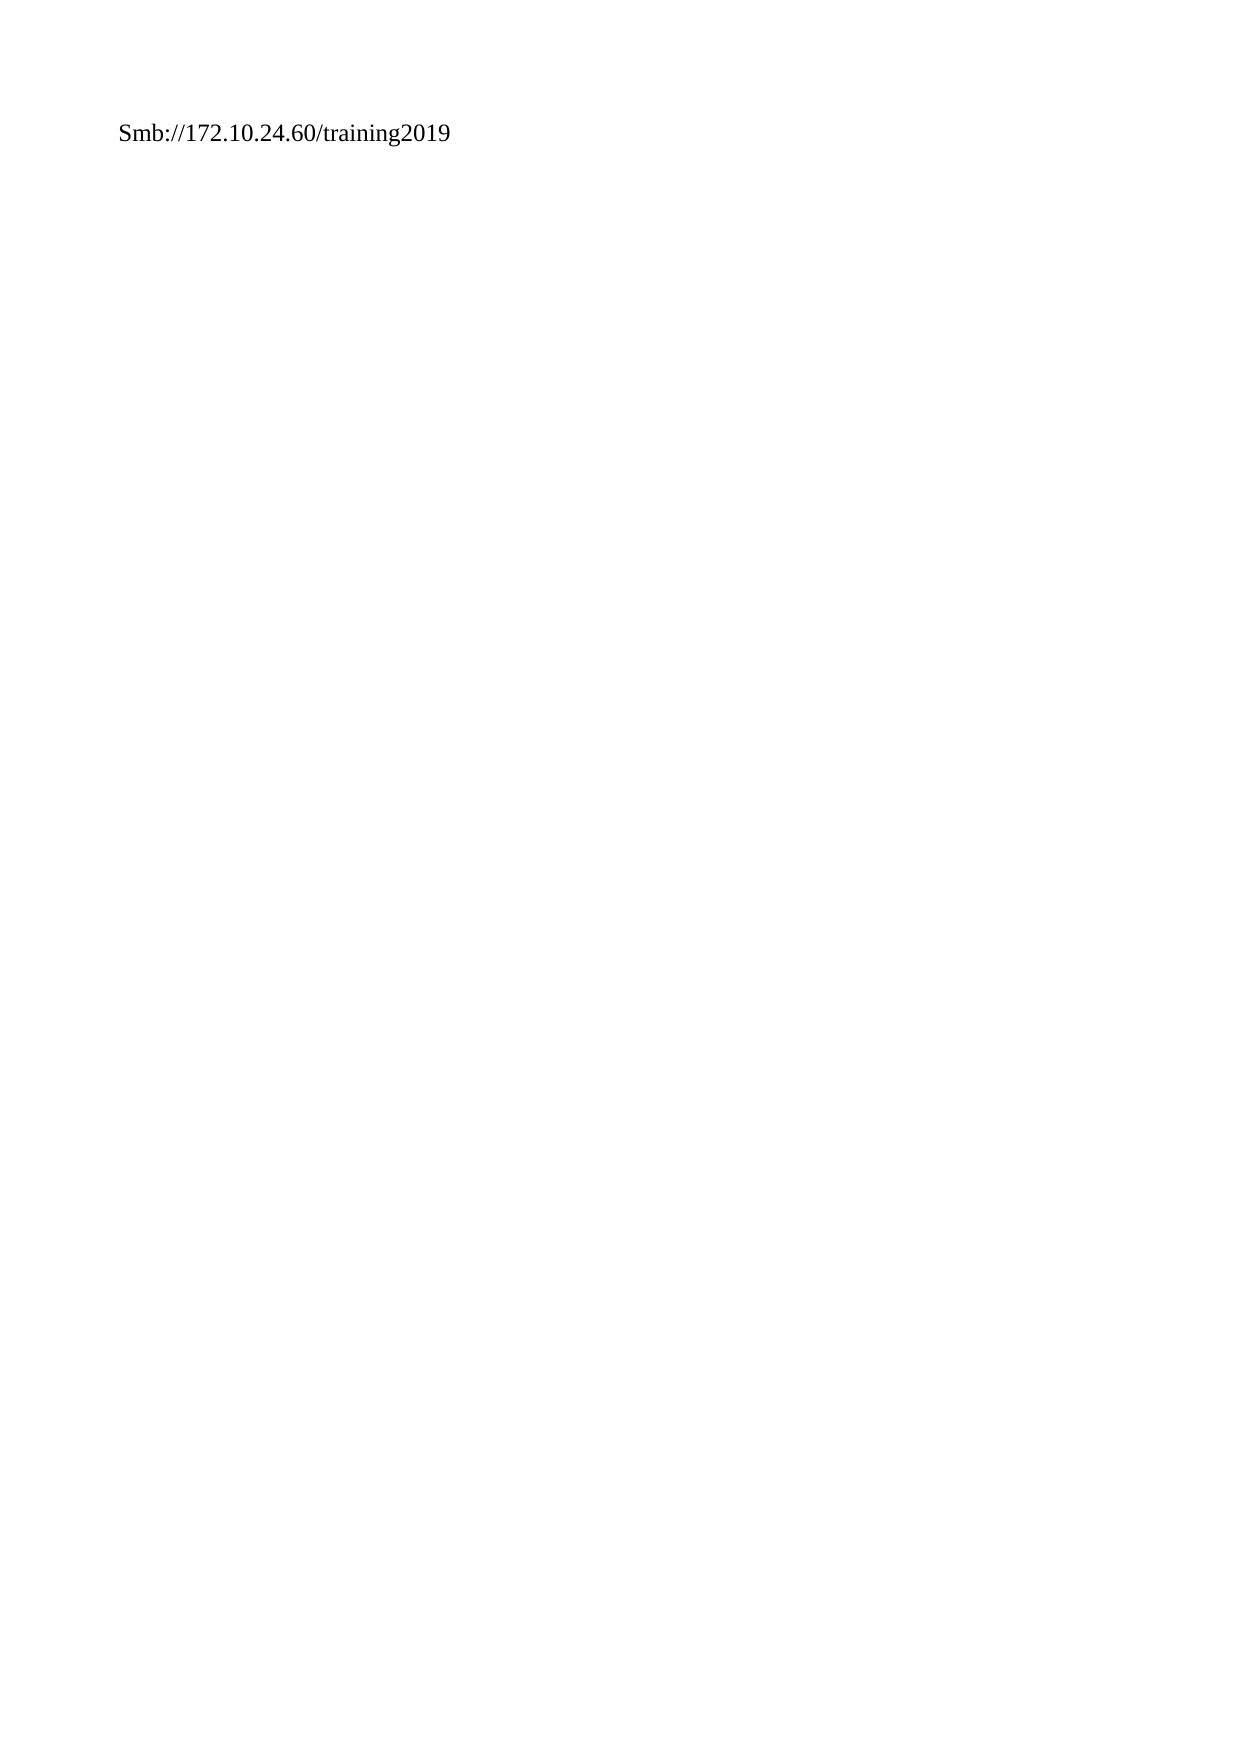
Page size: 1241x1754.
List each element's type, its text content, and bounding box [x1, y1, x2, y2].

text Smb://172.10.24.60/training2019 [118, 118, 1122, 147]
